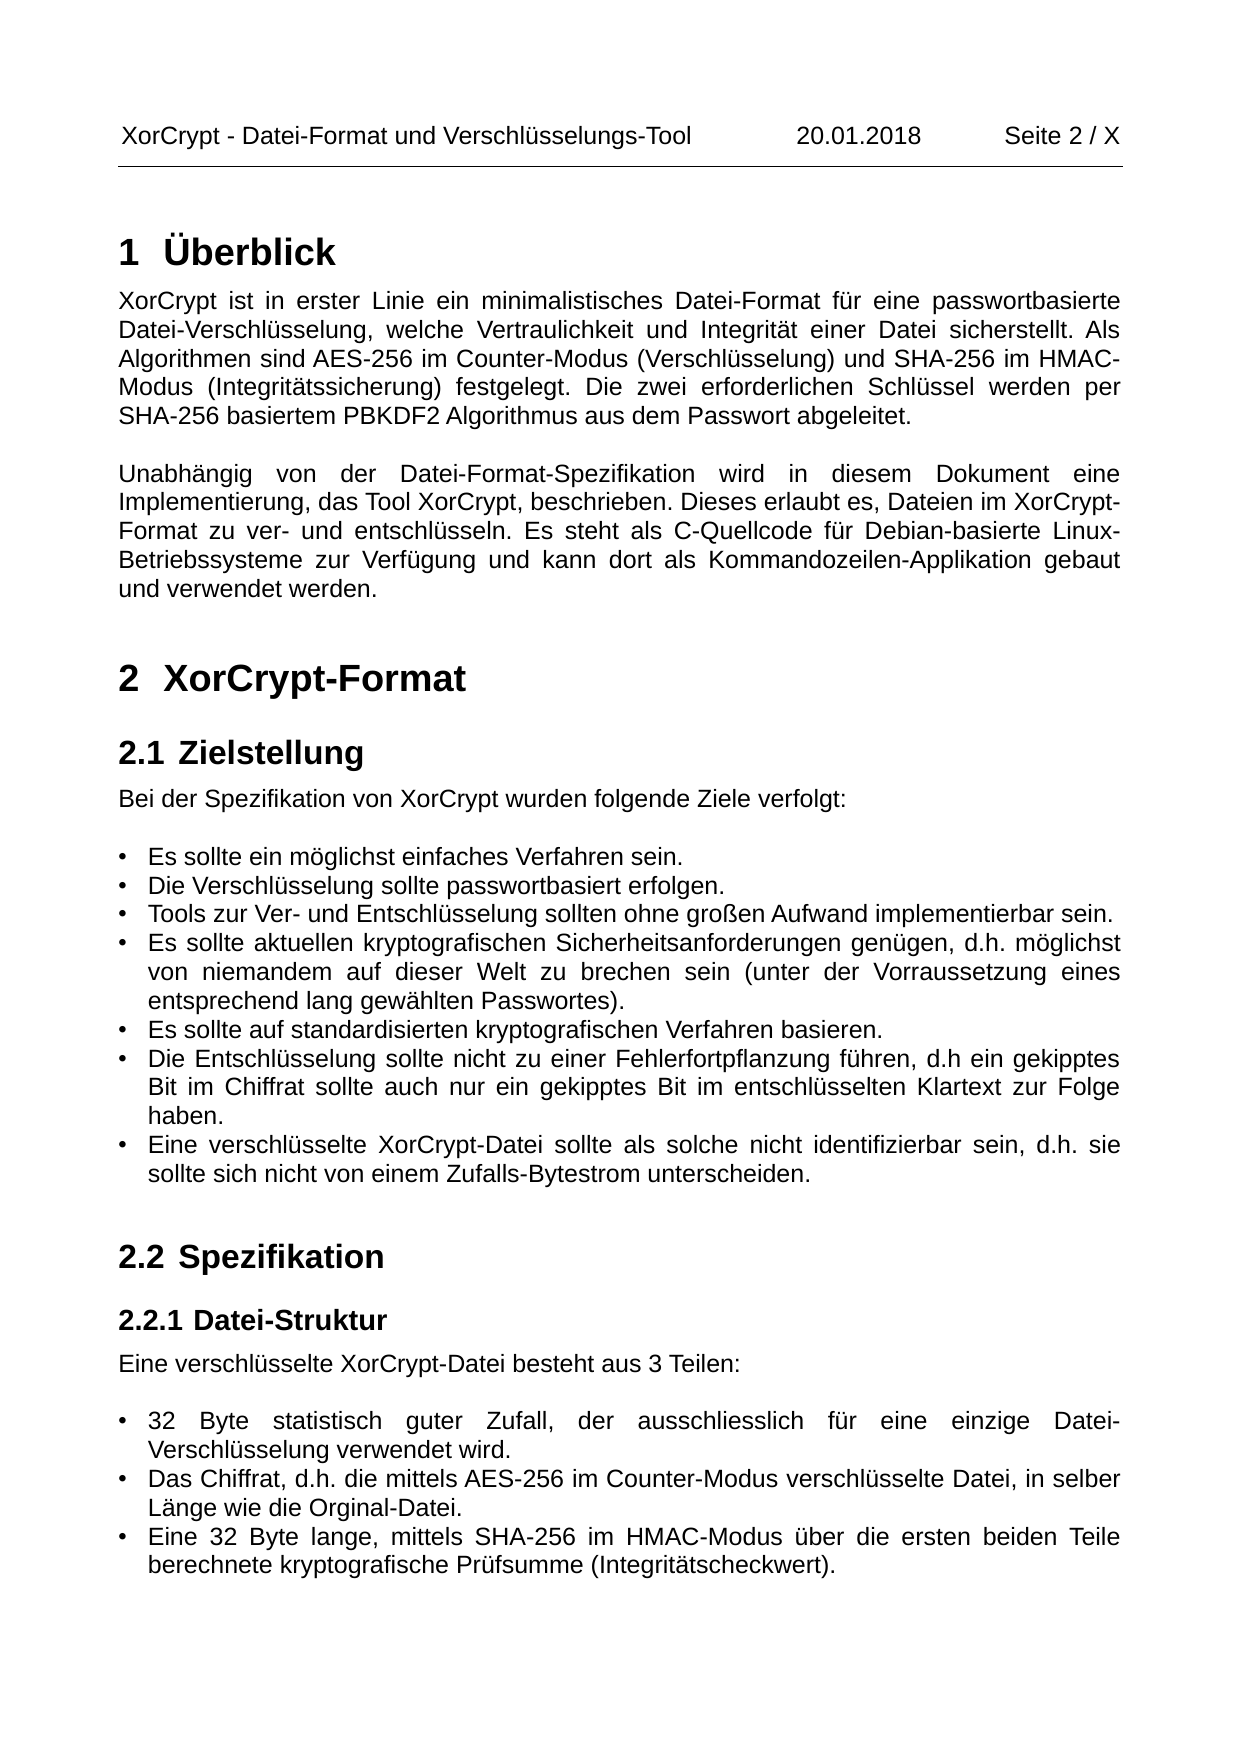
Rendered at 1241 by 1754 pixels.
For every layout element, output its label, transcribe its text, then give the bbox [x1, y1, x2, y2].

subtitle Überblick [118, 230, 1122, 274]
text XorCrypt ist in erster Linie ein minimalistisches Datei-Format für eine passwortbasierte Datei-Verschlüsselung, welche Vertraulichkeit und Integrität einer Datei sicherstellt. Als Algorithmen sind AES-256 im Counter-Modus (Verschlüsselung) und SHA-256 im HMAC-Modus (Integritätssicherung) festgelegt. Die zwei erforderlichen Schlüssel werden per SHA-256 basiertem PBKDF2 Algorithmus aus dem Passwort abgeleitet. [118, 286, 1122, 430]
list Es sollte aktuellen kryptografischen Sicherheitsanforderungen genügen, d.h. möglichst von niemandem auf dieser Welt zu brechen sein (unter der Vorraussetzung eines entsprechend lang gewählten Passwortes). [118, 928, 1122, 1015]
text Unabhängig von der Datei-Format-Spezifikation wird in diesem Dokument eine Implementierung, das Tool XorCrypt, beschrieben. Dieses erlaubt es, Dateien im XorCrypt-Format zu ver- und entschlüsseln. Es steht als C-Quellcode für Debian-basierte Linux-Betriebssysteme zur Verfügung und kann dort als Kommandozeilen-Applikation gebaut und verwendet werden. [118, 459, 1122, 602]
list Das Chiffrat, d.h. die mittels AES-256 im Counter-Modus verschlüsselte Datei, in selber Länge wie die Orginal-Datei. [118, 1464, 1122, 1522]
text Bei der Spezifikation von XorCrypt wurden folgende Ziele verfolgt: [118, 784, 1122, 813]
subtitle Datei-Struktur [118, 1303, 1122, 1336]
list 32 Byte statistisch guter Zufall, der ausschliesslich für eine einzige Datei-Verschlüsselung verwendet wird. [118, 1406, 1122, 1464]
list Es sollte auf standardisierten kryptografischen Verfahren basieren. [118, 1015, 1122, 1043]
list Es sollte ein möglichst einfaches Verfahren sein. [118, 842, 1122, 871]
list Eine 32 Byte lange, mittels SHA-256 im HMAC-Modus über die ersten beiden Teile berechnete kryptografische Prüfsumme (Integritätscheckwert). [118, 1522, 1122, 1579]
list Die Entschlüsselung sollte nicht zu einer Fehlerfortpflanzung führen, d.h ein gekipptes Bit im Chiffrat sollte auch nur ein gekipptes Bit im entschlüsselten Klartext zur Folge haben. [118, 1043, 1122, 1130]
subtitle Spezifikation [118, 1237, 1122, 1276]
list Die Verschlüsselung sollte passwortbasiert erfolgen. [118, 871, 1122, 899]
text Eine verschlüsselte XorCrypt-Datei besteht aus 3 Teilen: [118, 1349, 1122, 1378]
subtitle Zielstellung [118, 733, 1122, 772]
subtitle XorCrypt-Format [118, 656, 1122, 700]
list Tools zur Ver- und Entschlüsselung sollten ohne großen Aufwand implementierbar sein. [118, 899, 1122, 928]
list Eine verschlüsselte XorCrypt-Datei sollte als solche nicht identifizierbar sein, d.h. sie sollte sich nicht von einem Zufalls-Bytestrom unterscheiden. [118, 1130, 1122, 1187]
